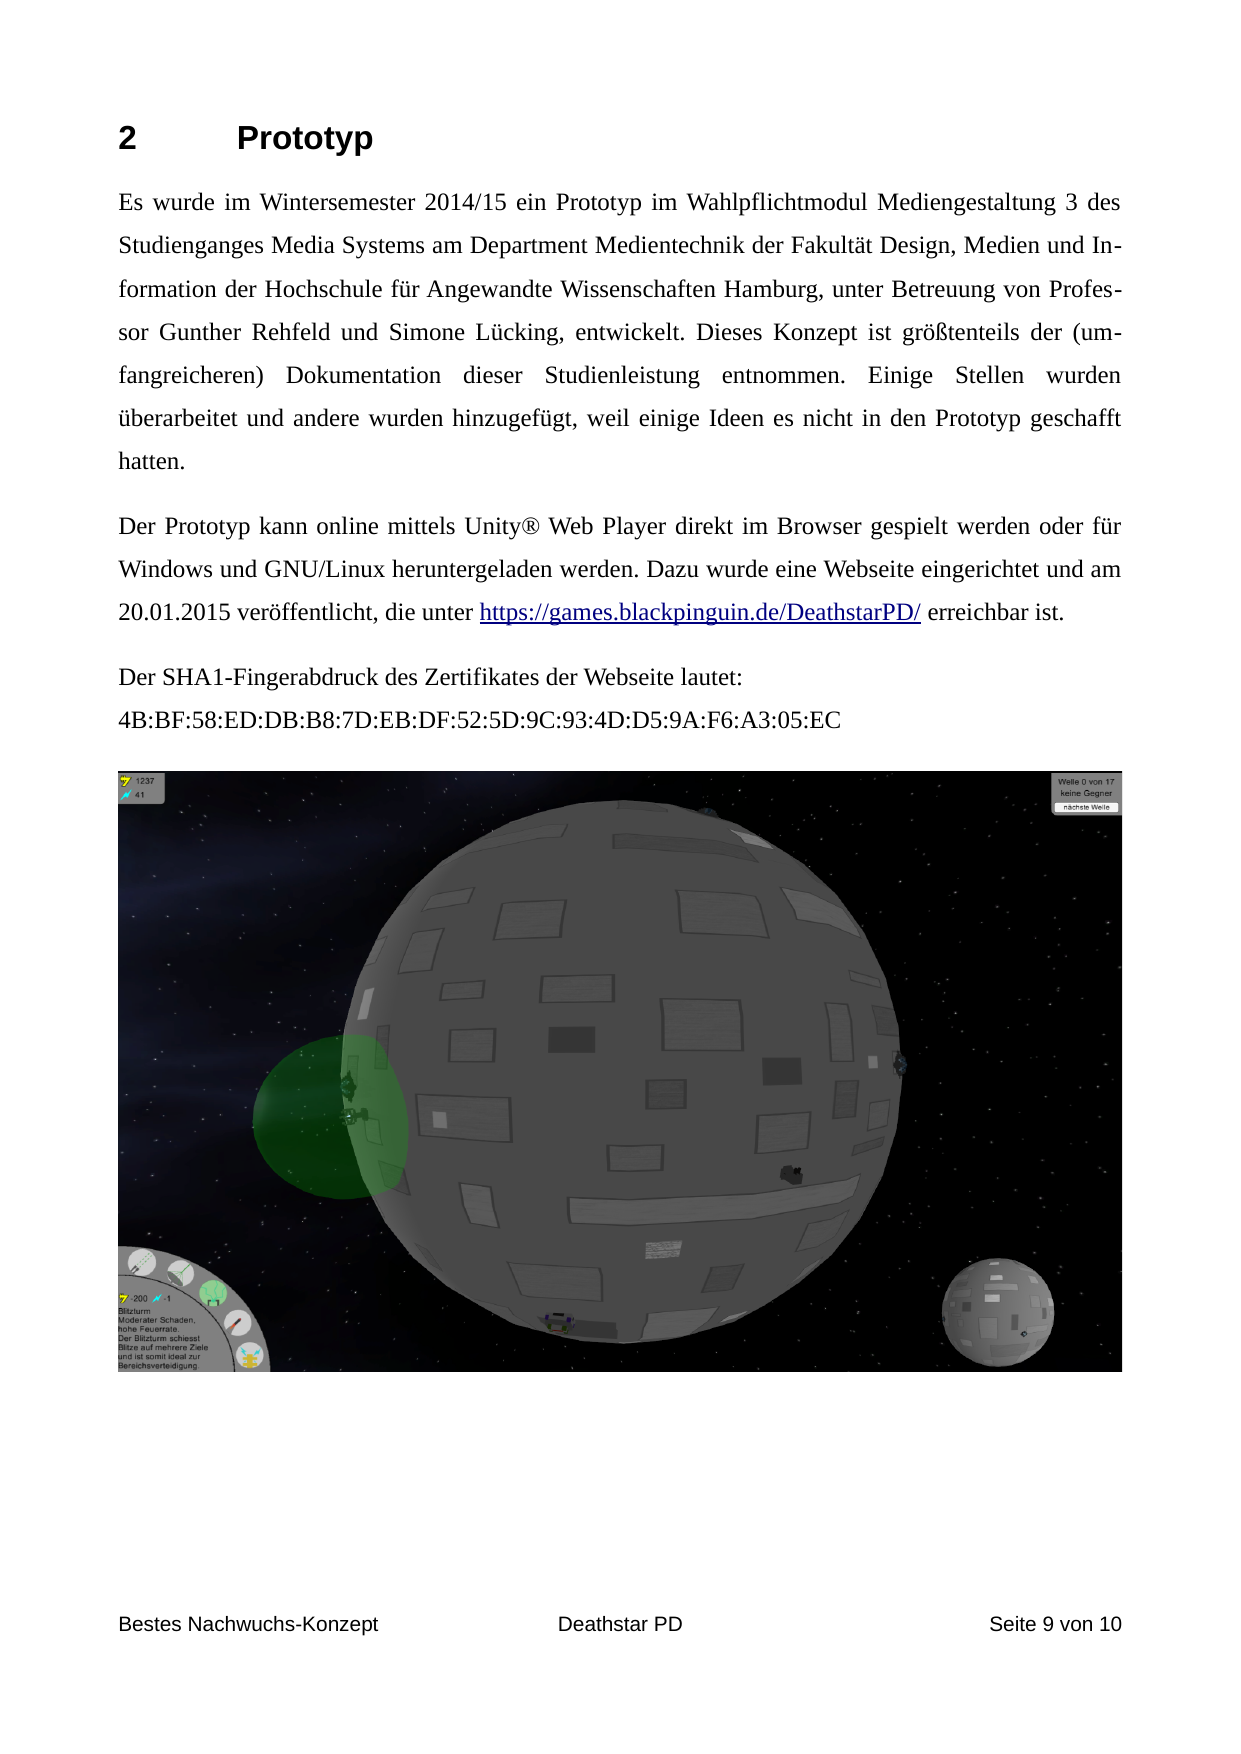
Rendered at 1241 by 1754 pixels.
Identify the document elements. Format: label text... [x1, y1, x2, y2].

subtitle 2 Prototyp [118, 118, 1122, 157]
text Es wurde im Wintersemester 2014/15 ein Prototyp im Wahlpflichtmodul Mediengestaltung 3 des Studienganges Media Systems am Department Medientechnik der Fakultät Design, Medien und In­formation der Hochschule für Angewandte Wissenschaften Hamburg, unter Betreuung von Profes­sor Gunther Rehfeld und Simone Lücking, entwickelt. Dieses Konzept ist größtenteils der (um­fangreicheren) Dokumentation dieser Studienleistung entnommen. Einige Stellen wurden überarbeit­et und andere wurden hinzugefügt, weil einige Ideen es nicht in den Prototyp geschafft hat­ten. [118, 187, 1122, 475]
picture [118, 771, 1123, 1372]
text Der Prototyp kann online mittels Unity® Web Player direkt im Browser gespielt werden oder für Windows und GNU/Linux heruntergeladen werden. Dazu wurde eine Webseite eingerichtet und am 20.01.2015 veröffentlicht, die unter https://games.blackpinguin.de/DeathstarPD/ erreichbar ist. [118, 511, 1122, 626]
text 4B:BF:58:ED:DB:B8:7D:EB:DF:52:5D:9C:93:4D:D5:9A:F6:A3:05:EC [118, 705, 1122, 734]
text Der SHA1-Fingerabdruck des Zertifikates der Webseite lautet: [118, 662, 1122, 691]
